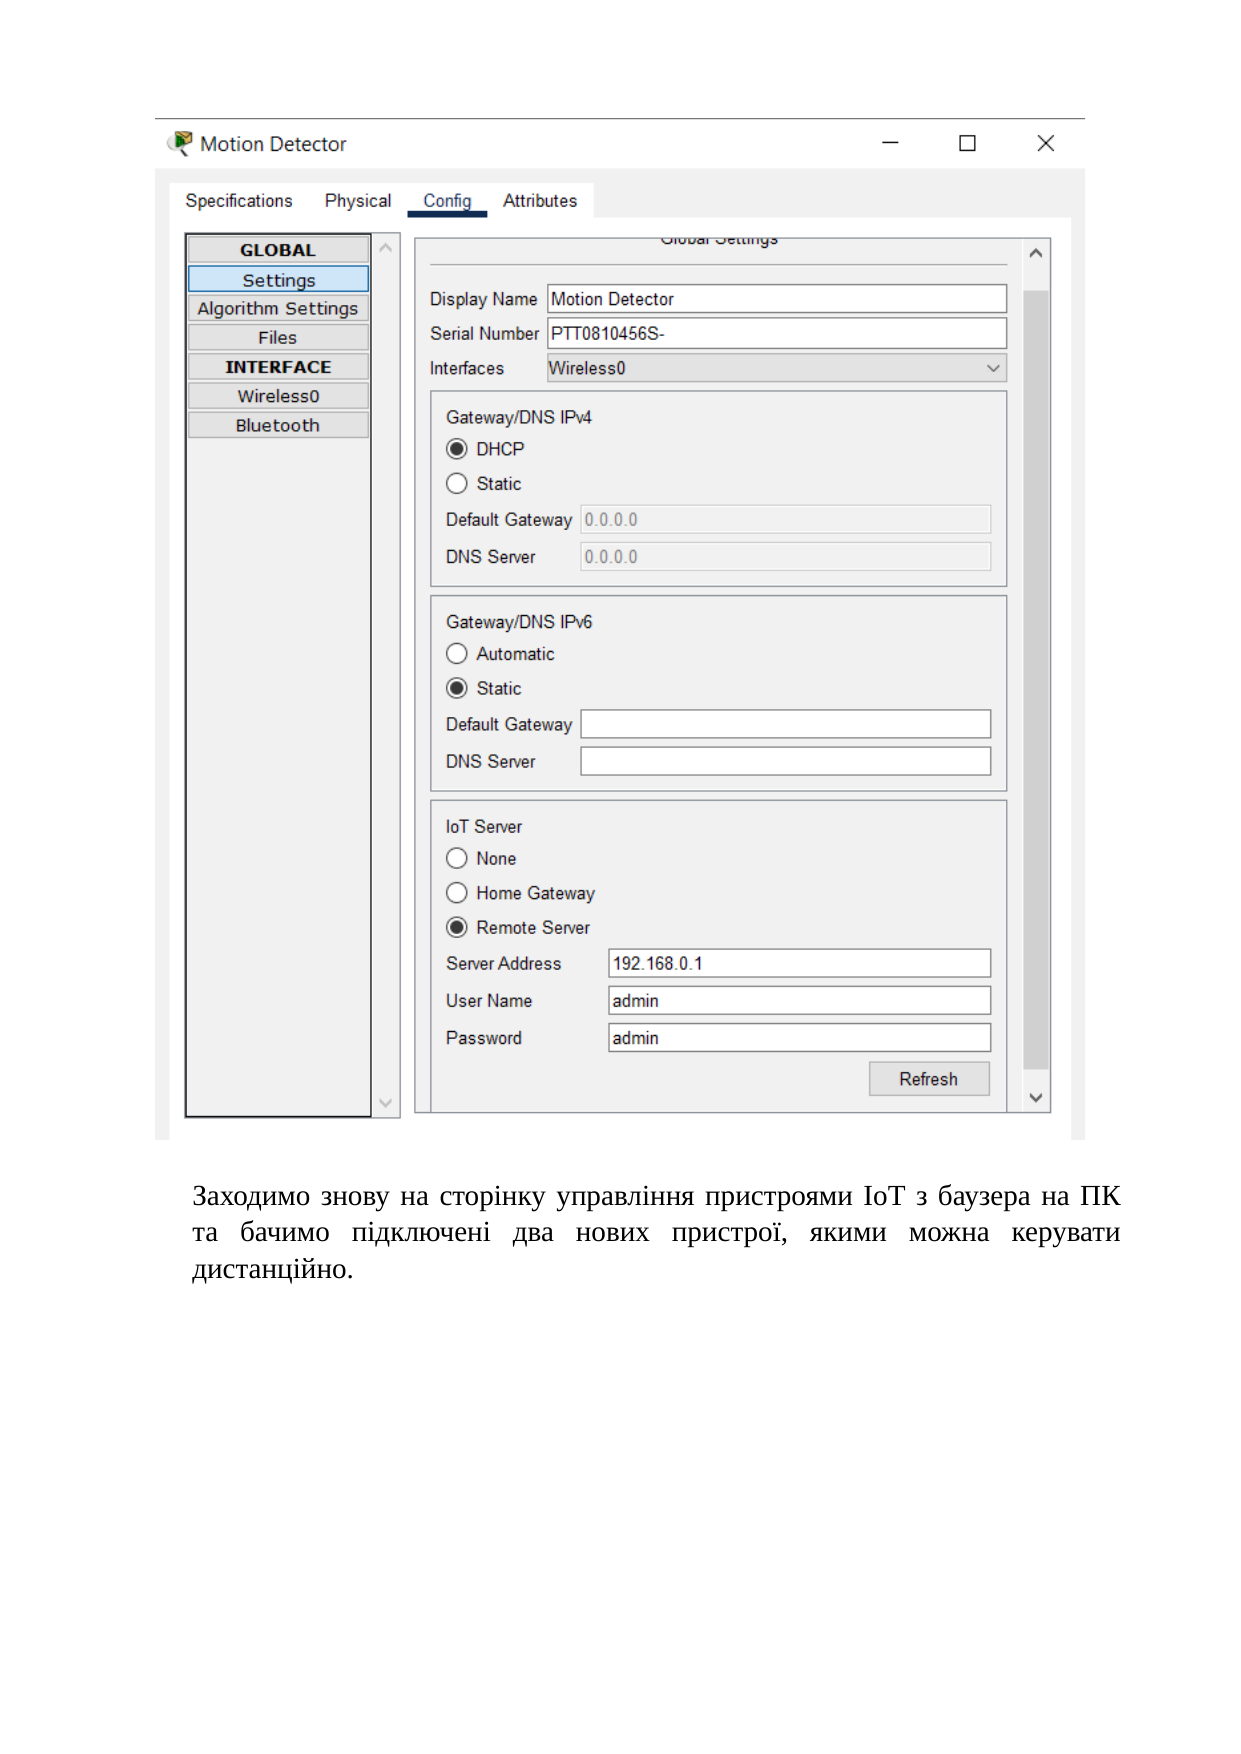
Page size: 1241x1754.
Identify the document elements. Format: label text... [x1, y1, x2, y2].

picture [155, 118, 1085, 1140]
text Заходимо знову на сторінку управління пристроями ІоТ з баузера на ПК та бачимо підключені два нових пристрої, якими можна керувати дистанційно. [192, 1178, 1122, 1284]
